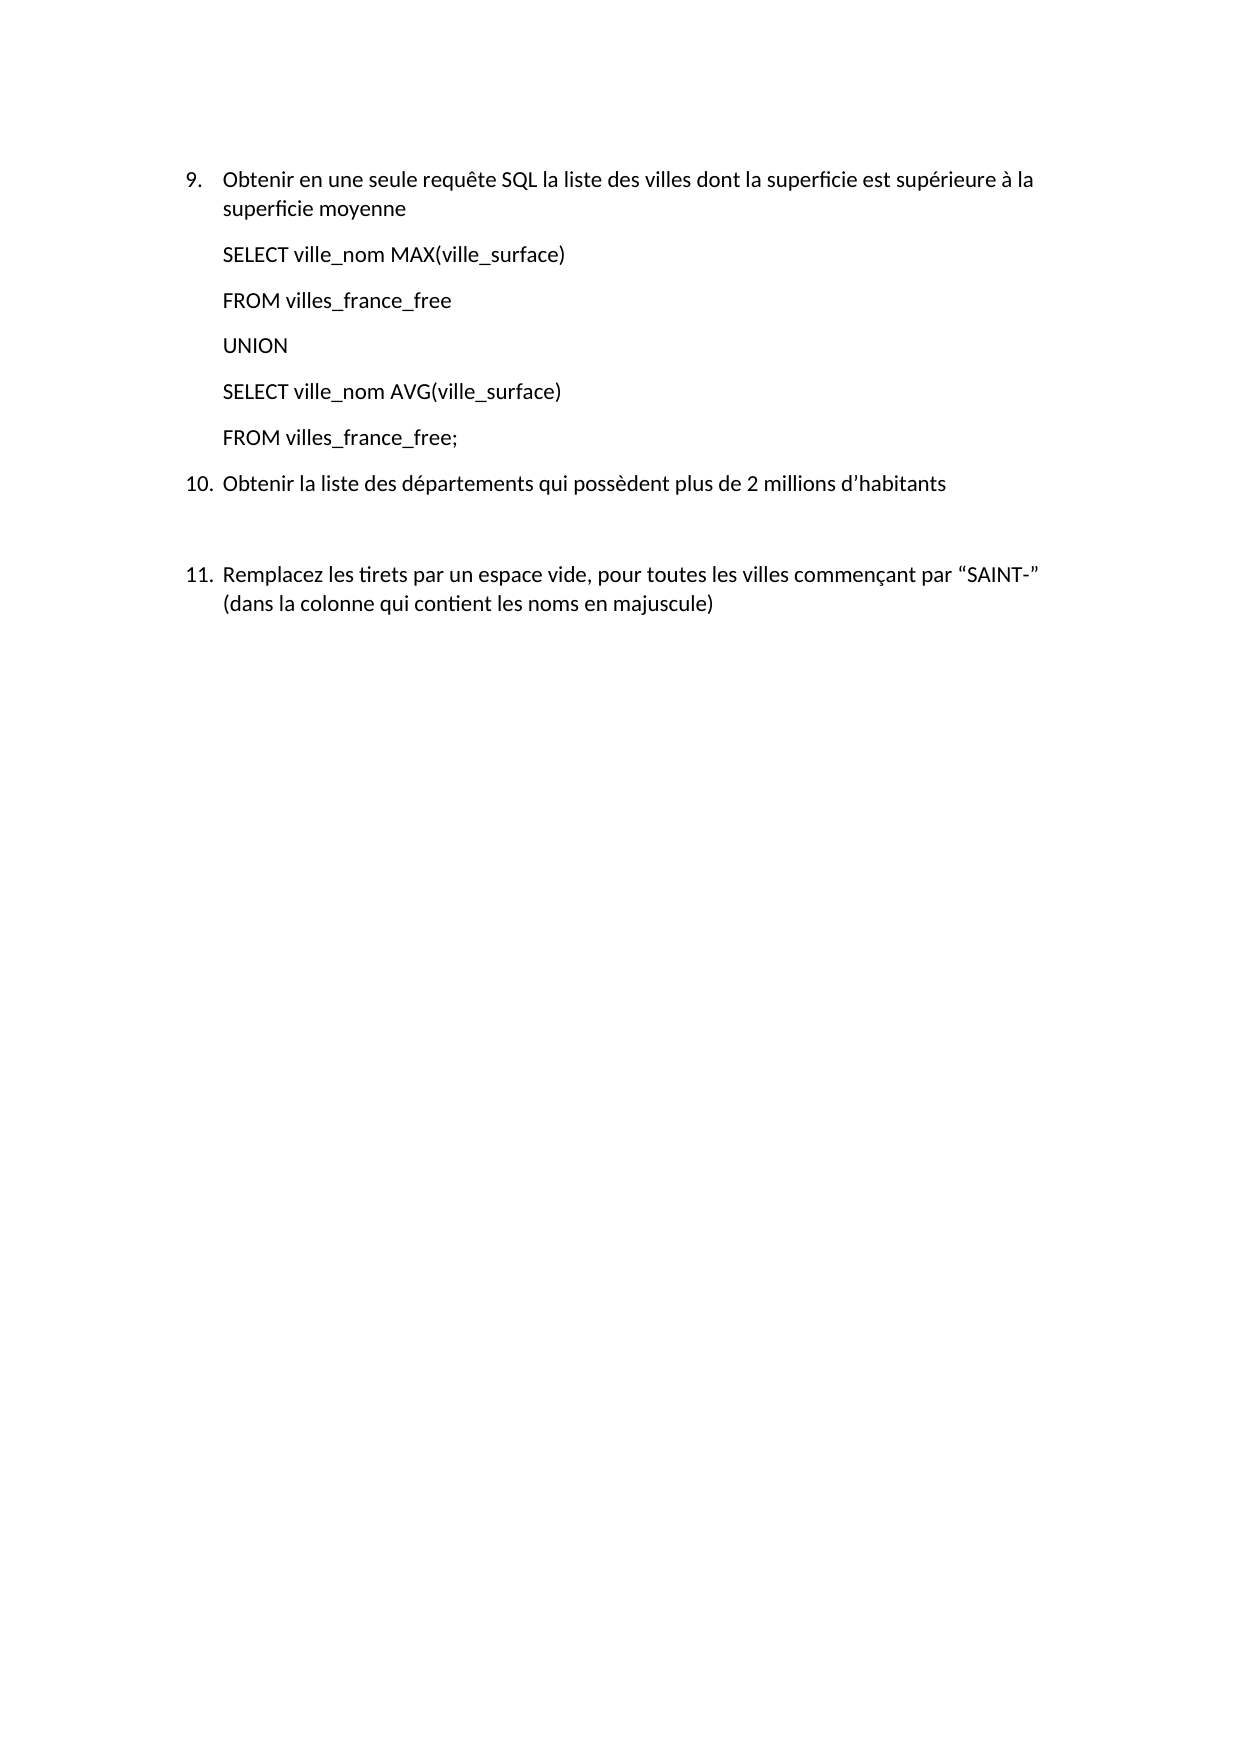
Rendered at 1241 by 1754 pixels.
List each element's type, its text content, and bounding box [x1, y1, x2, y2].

list Remplacez les tirets par un espace vide, pour toutes les villes commençant par “SAINT-” (dans la colonne qui contient les noms en majuscule) [185, 560, 1093, 617]
list Obtenir en une seule requête SQL la liste des villes dont la superficie est supérieure à la superficie moyenne [185, 165, 1093, 222]
list SELECT ville_nom MAX(ville_surface) [223, 240, 1093, 268]
list UNION [223, 332, 1093, 359]
list SELECT ville_nom AVG(ville_surface) [223, 377, 1093, 405]
list FROM villes_france_free [223, 286, 1093, 314]
list FROM villes_france_free; [223, 423, 1093, 451]
list Obtenir la liste des départements qui possèdent plus de 2 millions d’habitants [185, 469, 1093, 497]
